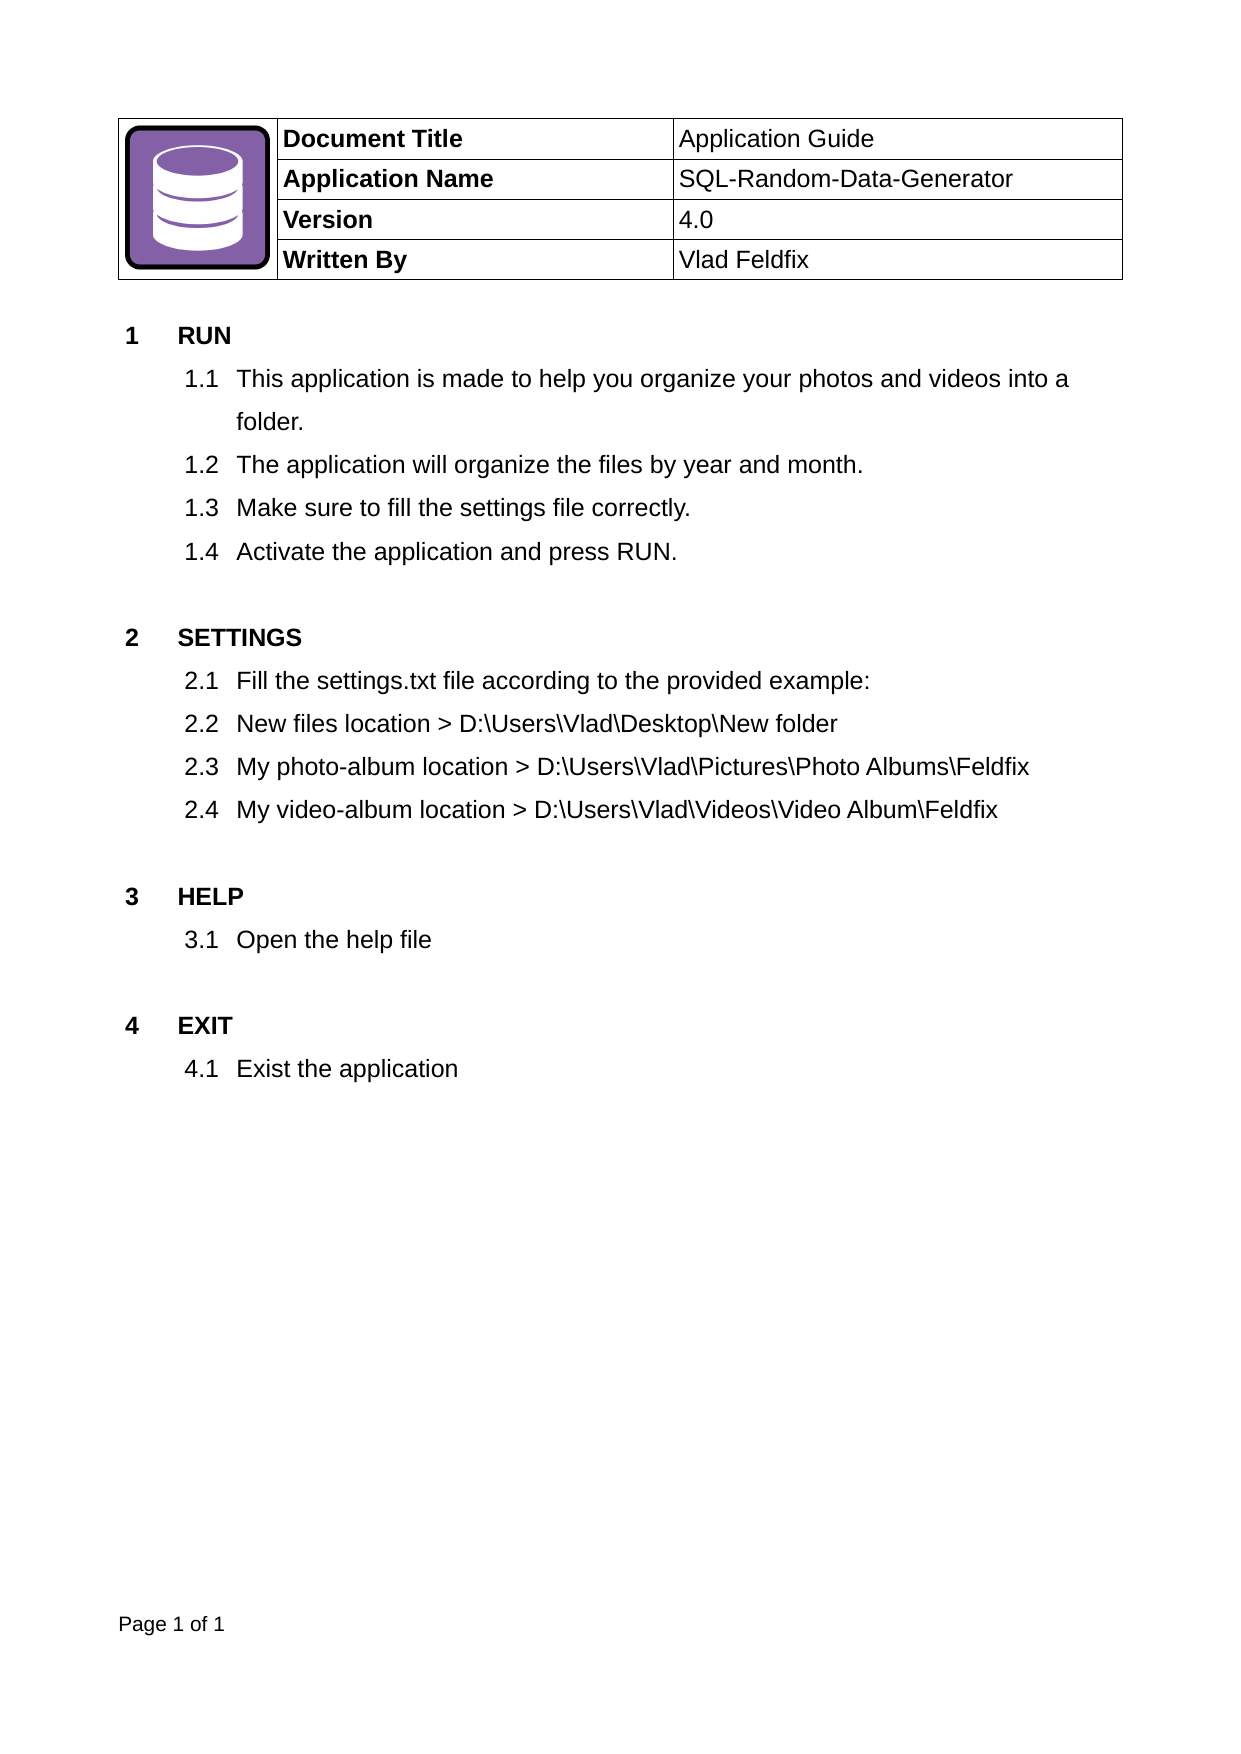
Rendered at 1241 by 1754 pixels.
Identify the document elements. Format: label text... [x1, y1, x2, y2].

list My photo-album location > D:\Users\Vlad\Pictures\Photo Albums\Feldfix [177, 752, 1122, 781]
list Activate the application and press RUN. [177, 537, 1122, 565]
list New files location > D:\Users\Vlad\Desktop\New folder [177, 709, 1122, 738]
list EXIT [118, 1011, 1122, 1040]
list Fill the settings.txt file according to the provided example: [177, 666, 1122, 695]
list My video-album location > D:\Users\Vlad\Videos\Video Album\Feldfix [177, 795, 1122, 824]
picture [123, 123, 272, 272]
list SETTINGS [118, 623, 1122, 652]
list The application will organize the files by year and month. [177, 450, 1122, 479]
list HELP [118, 882, 1122, 910]
list Open the help file [177, 925, 1122, 953]
list This application is made to help you organize your photos and videos into a folder. [177, 364, 1122, 436]
list Exist the application [177, 1054, 1122, 1083]
list Make sure to fill the settings file correctly. [177, 493, 1122, 522]
list RUN [118, 321, 1122, 350]
